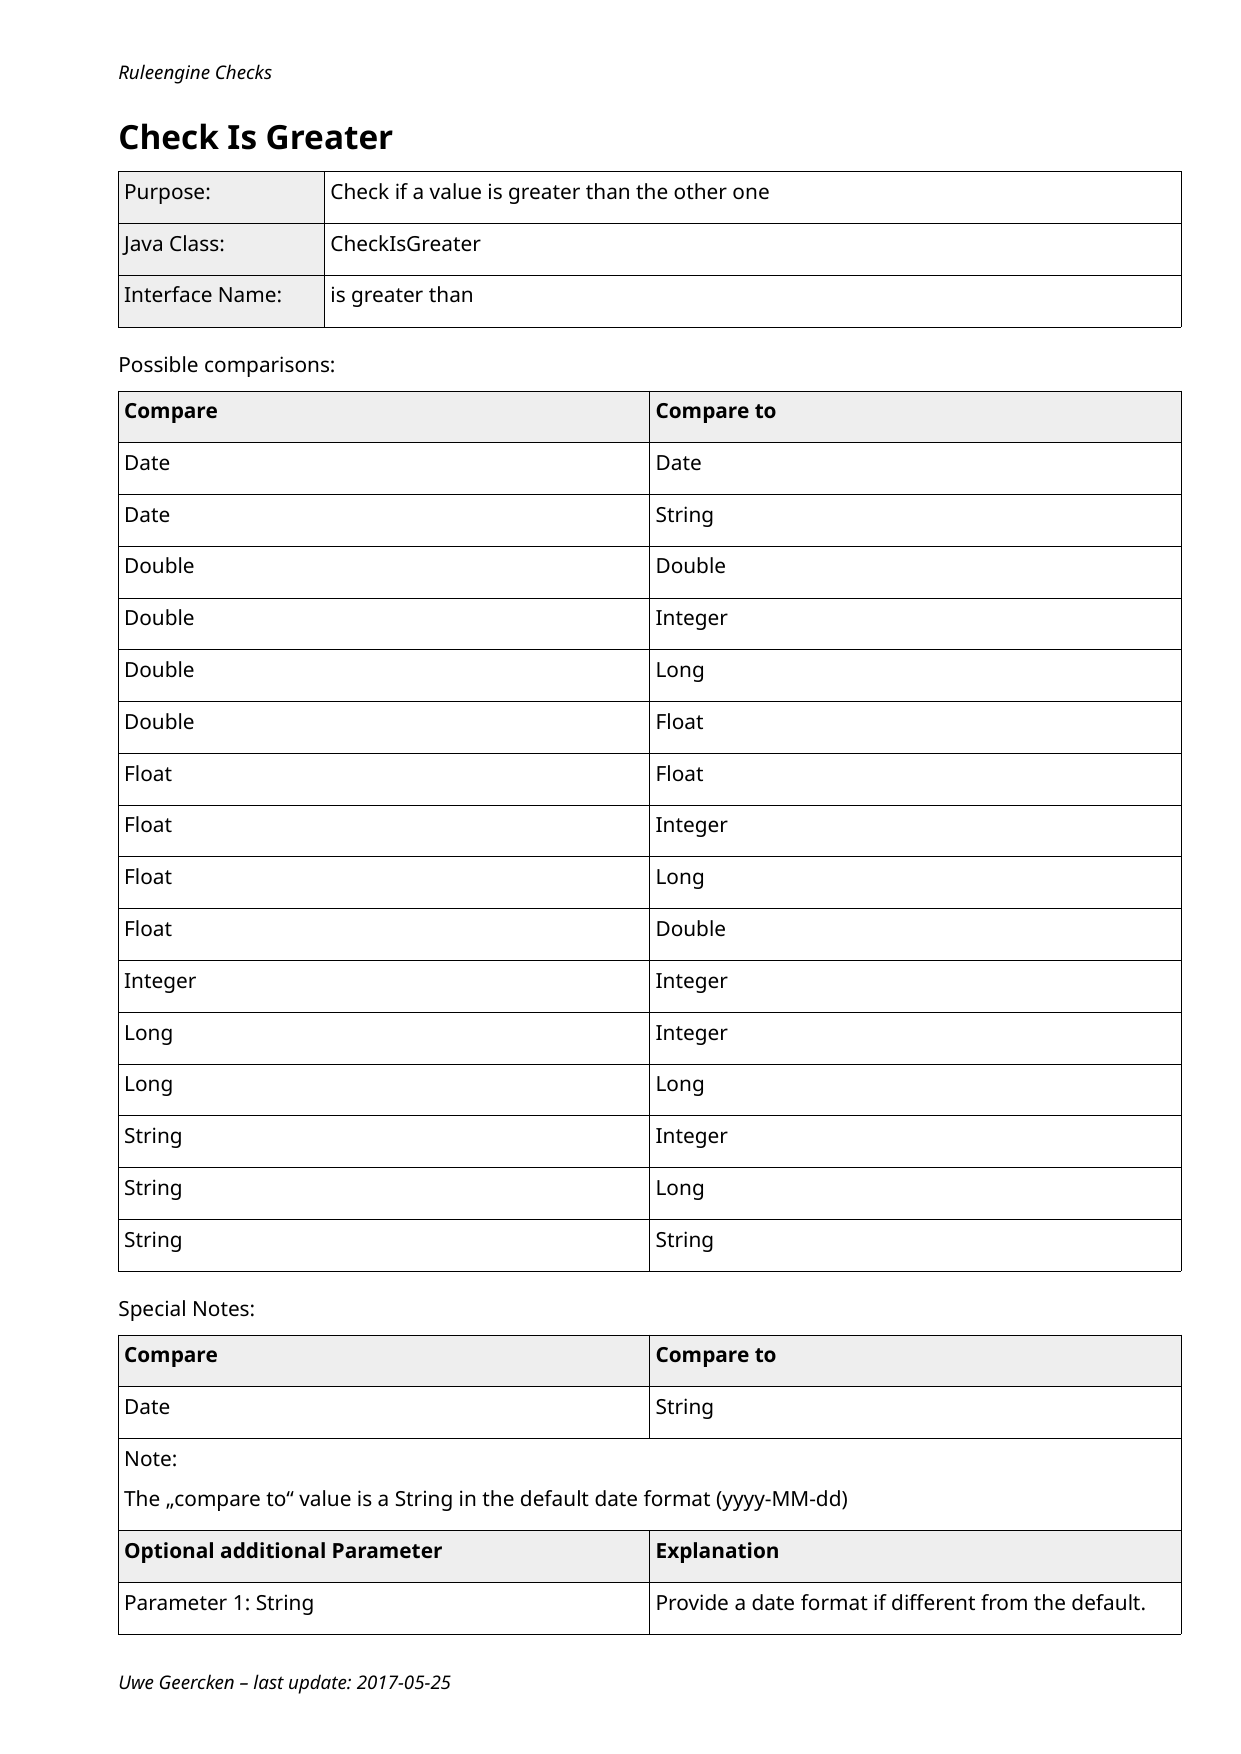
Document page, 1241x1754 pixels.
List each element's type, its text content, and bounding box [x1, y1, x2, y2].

table_cell Date [119, 443, 649, 494]
table_cell Long [650, 1065, 1181, 1115]
table_cell Double [119, 599, 649, 649]
table_cell Long [650, 650, 1181, 701]
table_cell Double [119, 650, 649, 701]
table_header Compare to [650, 1336, 1181, 1386]
table_cell String [650, 495, 1181, 546]
table_cell String [650, 1387, 1181, 1438]
table_cell Double [119, 702, 649, 753]
table_cell Integer [650, 1116, 1181, 1167]
table_cell String [119, 1220, 649, 1271]
table_cell Double [650, 547, 1181, 598]
table_cell Double [650, 909, 1181, 960]
table_header Compare [119, 392, 649, 442]
table_cell Long [119, 1065, 649, 1115]
table_cell Java Class: [119, 224, 324, 275]
table_cell Note: The „compare to“ value is a String in the default date format (yyyy-MM-dd) [119, 1439, 1181, 1530]
table_cell Integer [119, 961, 649, 1012]
table_cell Long [650, 857, 1181, 908]
table_cell String [119, 1116, 649, 1167]
table_cell is greater than [325, 276, 1181, 327]
table_cell CheckIsGreater [325, 224, 1181, 275]
table_cell String [650, 1220, 1181, 1271]
table_cell Date [119, 495, 649, 546]
table_cell Interface Name: [119, 276, 324, 327]
table_cell Integer [650, 806, 1181, 856]
table_cell Long [119, 1013, 649, 1063]
table_header Compare to [650, 392, 1181, 442]
table_cell Integer [650, 1013, 1181, 1063]
table_cell Date [119, 1387, 649, 1438]
text Check Is Greater [118, 114, 1181, 159]
table_cell Float [119, 857, 649, 908]
table_header Purpose: [119, 172, 324, 223]
text Possible comparisons: [118, 350, 1181, 379]
table_cell String [119, 1168, 649, 1219]
table_cell Double [119, 547, 649, 598]
table_cell Date [650, 443, 1181, 494]
table_cell Float [119, 806, 649, 856]
table_cell Float [650, 754, 1181, 805]
table_cell Optional additional Parameter [119, 1531, 649, 1582]
table_cell Integer [650, 599, 1181, 649]
table_cell Float [119, 754, 649, 805]
table_cell Provide a date format if different from the default. [650, 1583, 1181, 1634]
table_cell Parameter 1: String [119, 1583, 649, 1634]
table_cell Long [650, 1168, 1181, 1219]
table_cell Explanation [650, 1531, 1181, 1582]
table_header Compare [119, 1336, 649, 1386]
table_cell Float [119, 909, 649, 960]
table_cell Float [650, 702, 1181, 753]
table_cell Integer [650, 961, 1181, 1012]
text Special Notes: [118, 1294, 1181, 1323]
table_header Check if a value is greater than the other one [325, 172, 1181, 223]
